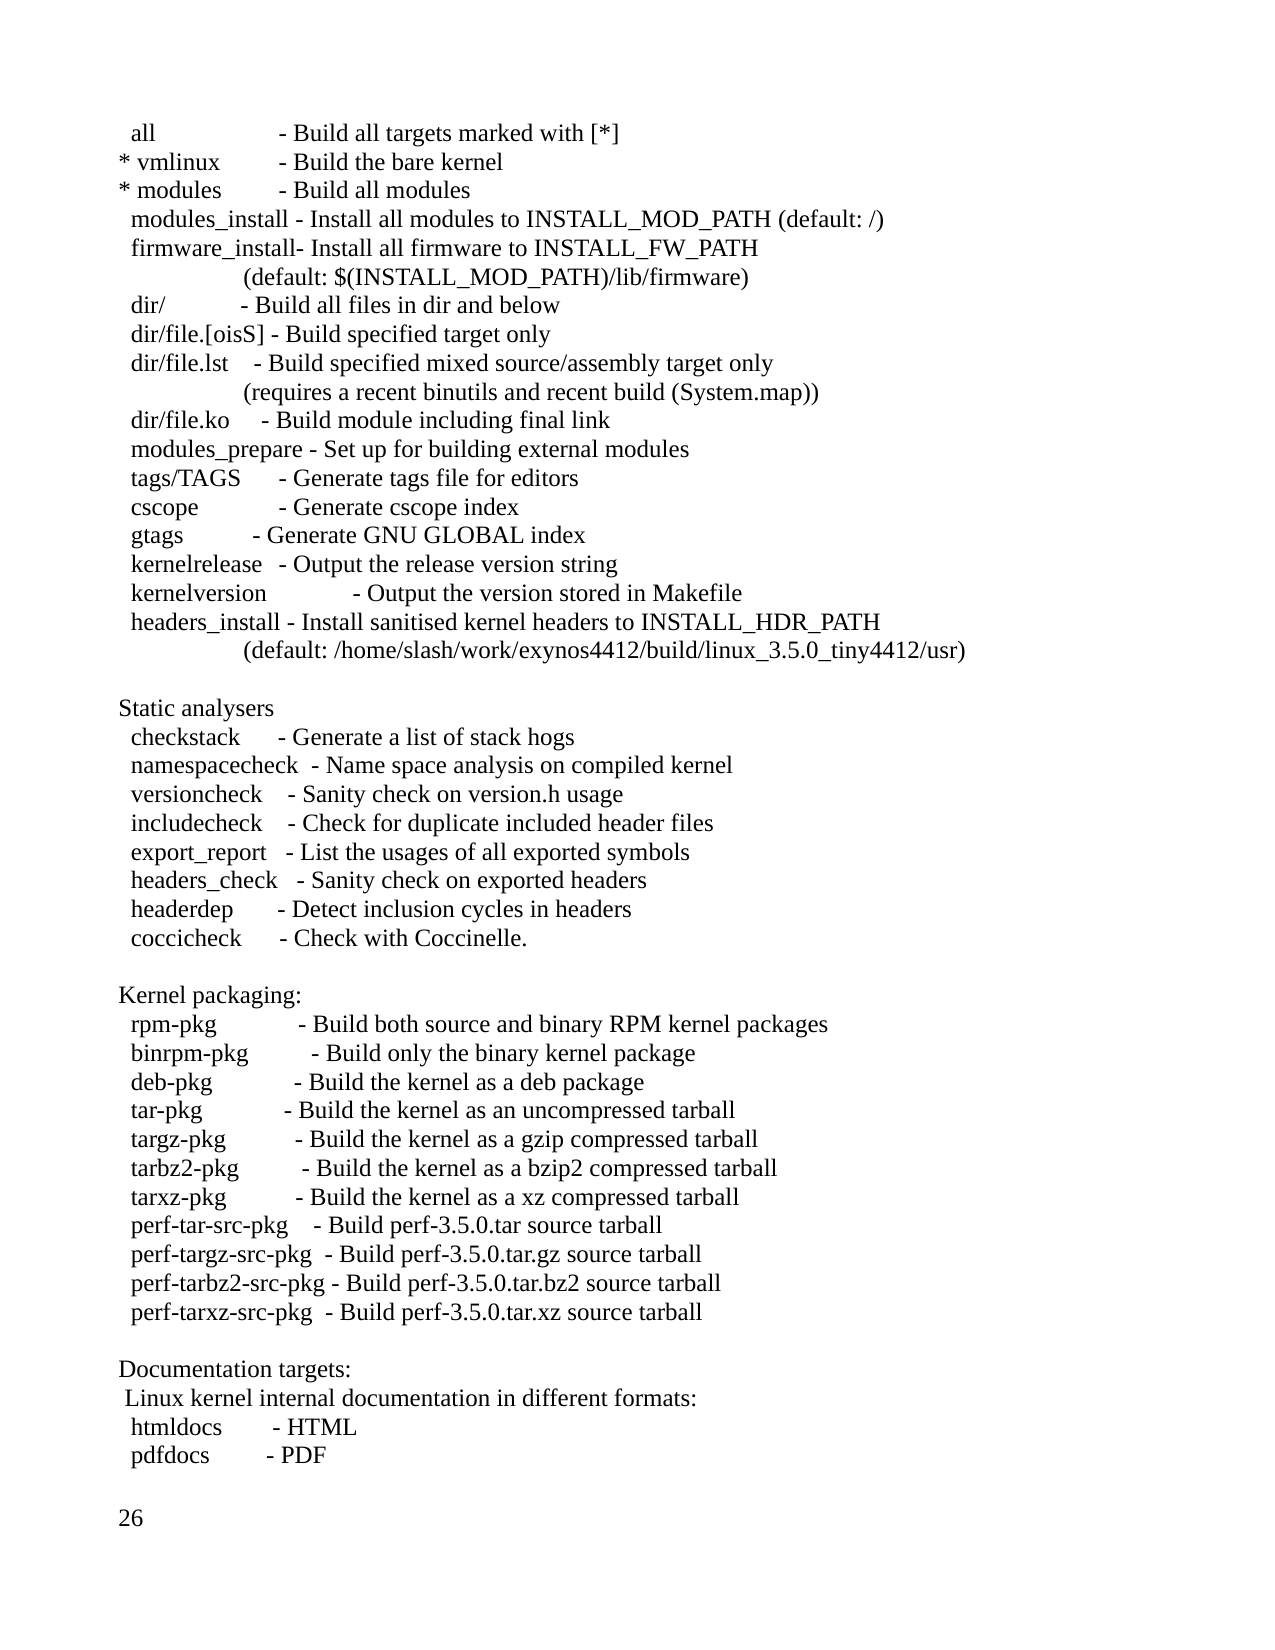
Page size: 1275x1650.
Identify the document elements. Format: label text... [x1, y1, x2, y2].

text pdfdocs - PDF [118, 1441, 1157, 1469]
text rpm-pkg - Build both source and binary RPM kernel packages [118, 1009, 1157, 1038]
text tarxz-pkg - Build the kernel as a xz compressed tarball [118, 1182, 1157, 1211]
text cscope - Generate cscope index [118, 492, 1157, 521]
text tags/TAGS - Generate tags file for editors [118, 463, 1157, 492]
text versioncheck - Sanity check on version.h usage [118, 779, 1157, 808]
text modules_install - Install all modules to INSTALL_MOD_PATH (default: /) [118, 204, 1157, 233]
text all - Build all targets marked with [*] [118, 118, 1157, 147]
text htmldocs - HTML [118, 1412, 1157, 1441]
text perf-tarxz-src-pkg - Build perf-3.5.0.tar.xz source tarball [118, 1297, 1157, 1326]
text namespacecheck - Name space analysis on compiled kernel [118, 751, 1157, 779]
text perf-tarbz2-src-pkg - Build perf-3.5.0.tar.bz2 source tarball [118, 1268, 1157, 1297]
text perf-targz-src-pkg - Build perf-3.5.0.tar.gz source tarball [118, 1239, 1157, 1268]
text (requires a recent binutils and recent build (System.map)) [118, 377, 1157, 406]
text dir/file.lst - Build specified mixed source/assembly target only [118, 348, 1157, 377]
text coccicheck - Check with Coccinelle. [118, 923, 1157, 952]
text Documentation targets: [118, 1354, 1157, 1383]
text perf-tar-src-pkg - Build perf-3.5.0.tar source tarball [118, 1211, 1157, 1239]
text Linux kernel internal documentation in different formats: [118, 1383, 1157, 1412]
text headers_check - Sanity check on exported headers [118, 866, 1157, 894]
text dir/file.[oisS] - Build specified target only [118, 319, 1157, 348]
text kernelversion - Output the version stored in Makefile [118, 578, 1157, 607]
text Static analysers [118, 693, 1157, 722]
text * modules - Build all modules [118, 176, 1157, 204]
text export_report - List the usages of all exported symbols [118, 837, 1157, 866]
text dir/ - Build all files in dir and below [118, 291, 1157, 319]
text checkstack - Generate a list of stack hogs [118, 722, 1157, 751]
text modules_prepare - Set up for building external modules [118, 434, 1157, 463]
text Kernel packaging: [118, 981, 1157, 1009]
text kernelrelease - Output the release version string [118, 549, 1157, 578]
text firmware_install- Install all firmware to INSTALL_FW_PATH [118, 233, 1157, 262]
text binrpm-pkg - Build only the binary kernel package [118, 1038, 1157, 1067]
text * vmlinux - Build the bare kernel [118, 147, 1157, 176]
text (default: /home/slash/work/exynos4412/build/linux_3.5.0_tiny4412/usr) [118, 636, 1157, 664]
text dir/file.ko - Build module including final link [118, 406, 1157, 434]
text headerdep - Detect inclusion cycles in headers [118, 894, 1157, 923]
text tar-pkg - Build the kernel as an uncompressed tarball [118, 1096, 1157, 1124]
text headers_install - Install sanitised kernel headers to INSTALL_HDR_PATH [118, 607, 1157, 636]
text gtags - Generate GNU GLOBAL index [118, 521, 1157, 549]
text (default: $(INSTALL_MOD_PATH)/lib/firmware) [118, 262, 1157, 291]
text includecheck - Check for duplicate included header files [118, 808, 1157, 837]
text targz-pkg - Build the kernel as a gzip compressed tarball [118, 1124, 1157, 1153]
text tarbz2-pkg - Build the kernel as a bzip2 compressed tarball [118, 1153, 1157, 1182]
text deb-pkg - Build the kernel as a deb package [118, 1067, 1157, 1096]
